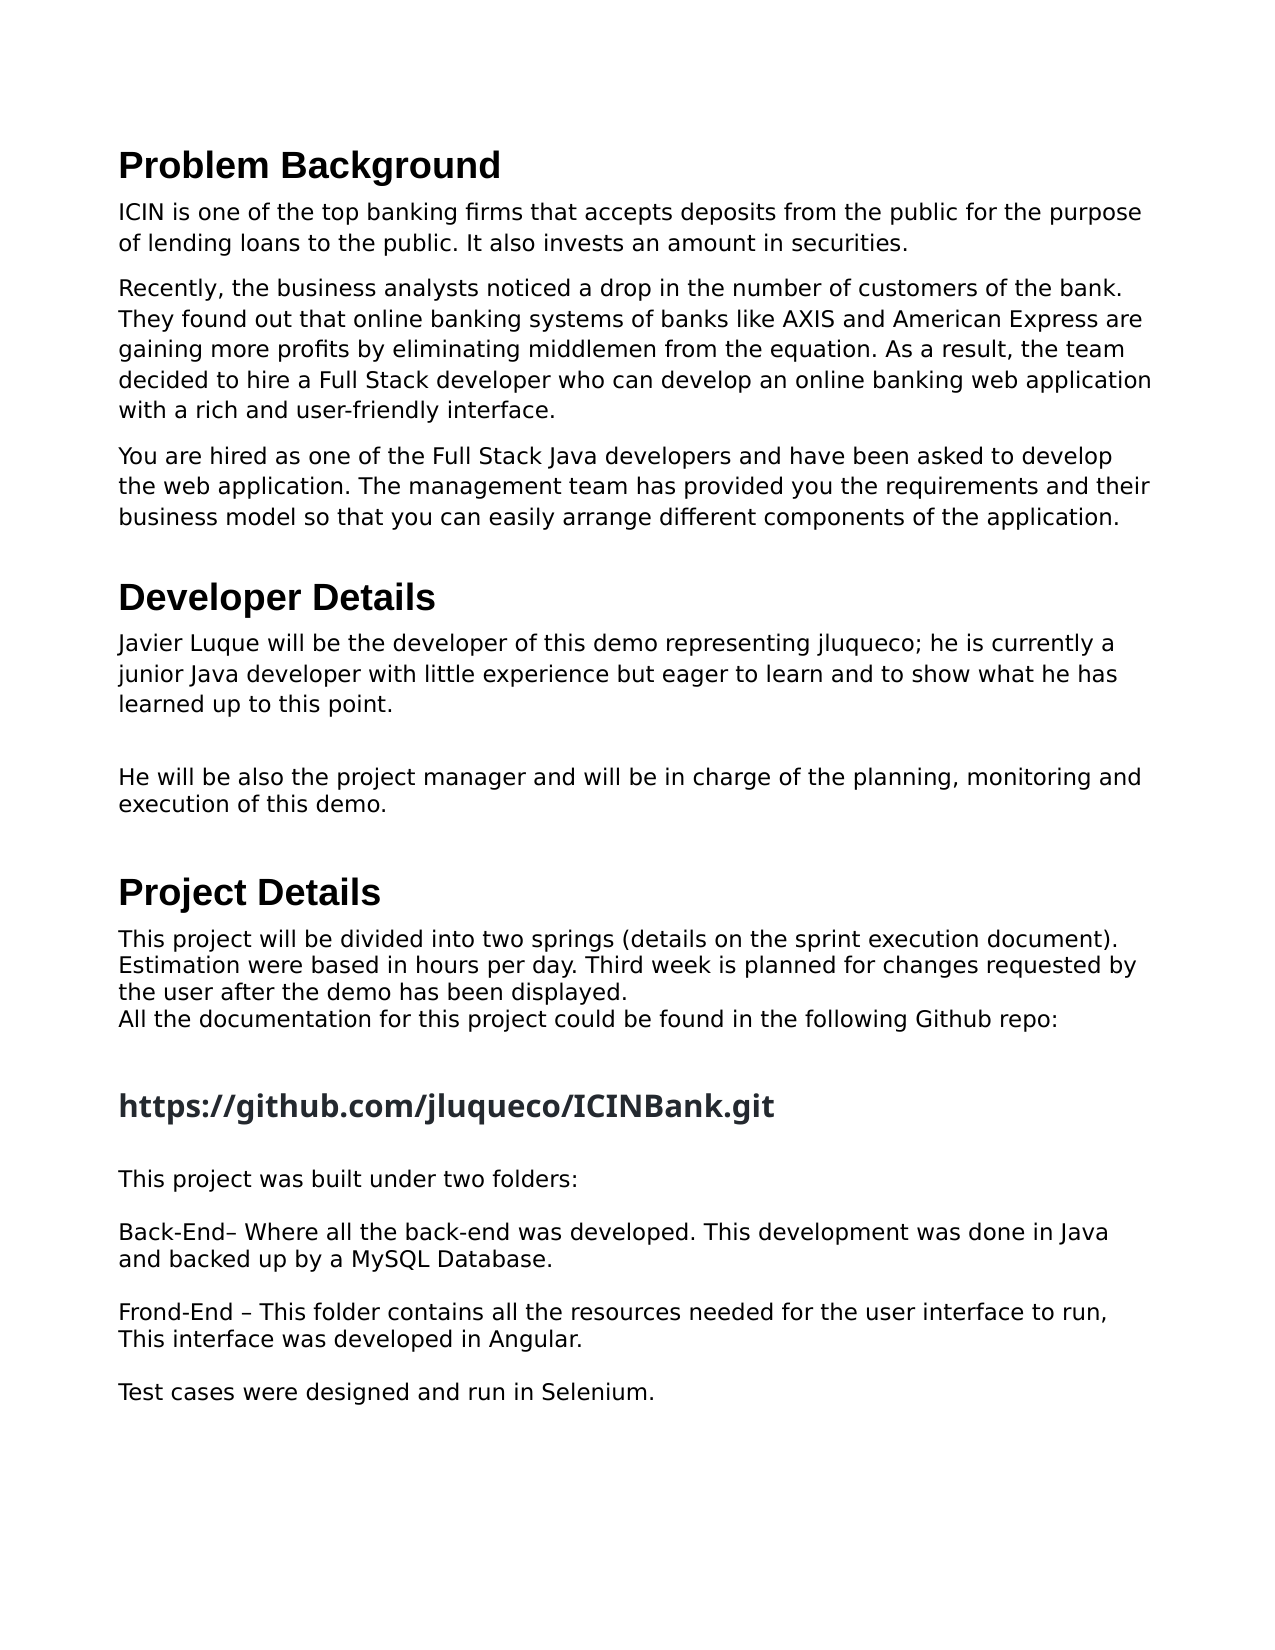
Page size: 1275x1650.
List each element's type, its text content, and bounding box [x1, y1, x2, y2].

subtitle Problem Background [118, 143, 1157, 187]
text Javier Luque will be the developer of this demo representing jluqueco; he is currently a junior Java developer with little experience but eager to learn and to show what he has learned up to this point. [118, 630, 1157, 718]
text Recently, the business analysts noticed a drop in the number of customers of the bank. They found out that online banking systems of banks like AXIS and American Express are gaining more profits by eliminating middlemen from the equation. As a result, the team decided to hire a Full Stack developer who can develop an online banking web application with a rich and user-friendly interface. [118, 275, 1157, 424]
text This project will be divided into two springs (details on the sprint execution document). Estimation were based in hours per day. Third week is planned for changes requested by the user after the demo has been displayed. [118, 926, 1157, 1006]
text This project was built under two folders: [118, 1166, 1157, 1192]
subtitle Project Details [118, 869, 1157, 913]
text He will be also the project manager and will be in charge of the planning, monitoring and execution of this demo. [118, 764, 1157, 818]
text ICIN is one of the top banking firms that accepts deposits from the public for the purpose of lending loans to the public. It also invests an amount in securities. [118, 199, 1157, 257]
text You are hired as one of the Full Stack Java developers and have been asked to develop the web application. The management team has provided you the requirements and their business model so that you can easily arrange different components of the application. [118, 443, 1157, 531]
text Frond-End – This folder contains all the resources needed for the user interface to run, This interface was developed in Angular. [118, 1299, 1157, 1352]
subtitle https://github.com/jluqueco/ICINBank.git [118, 1084, 1157, 1127]
text Back-End– Where all the back-end was developed. This development was done in Java and backed up by a MySQL Database. [118, 1219, 1157, 1272]
text Test cases were designed and run in Selenium. [118, 1379, 1157, 1406]
subtitle Developer Details [118, 574, 1157, 618]
text All the documentation for this project could be found in the following Github repo: [118, 1006, 1157, 1032]
